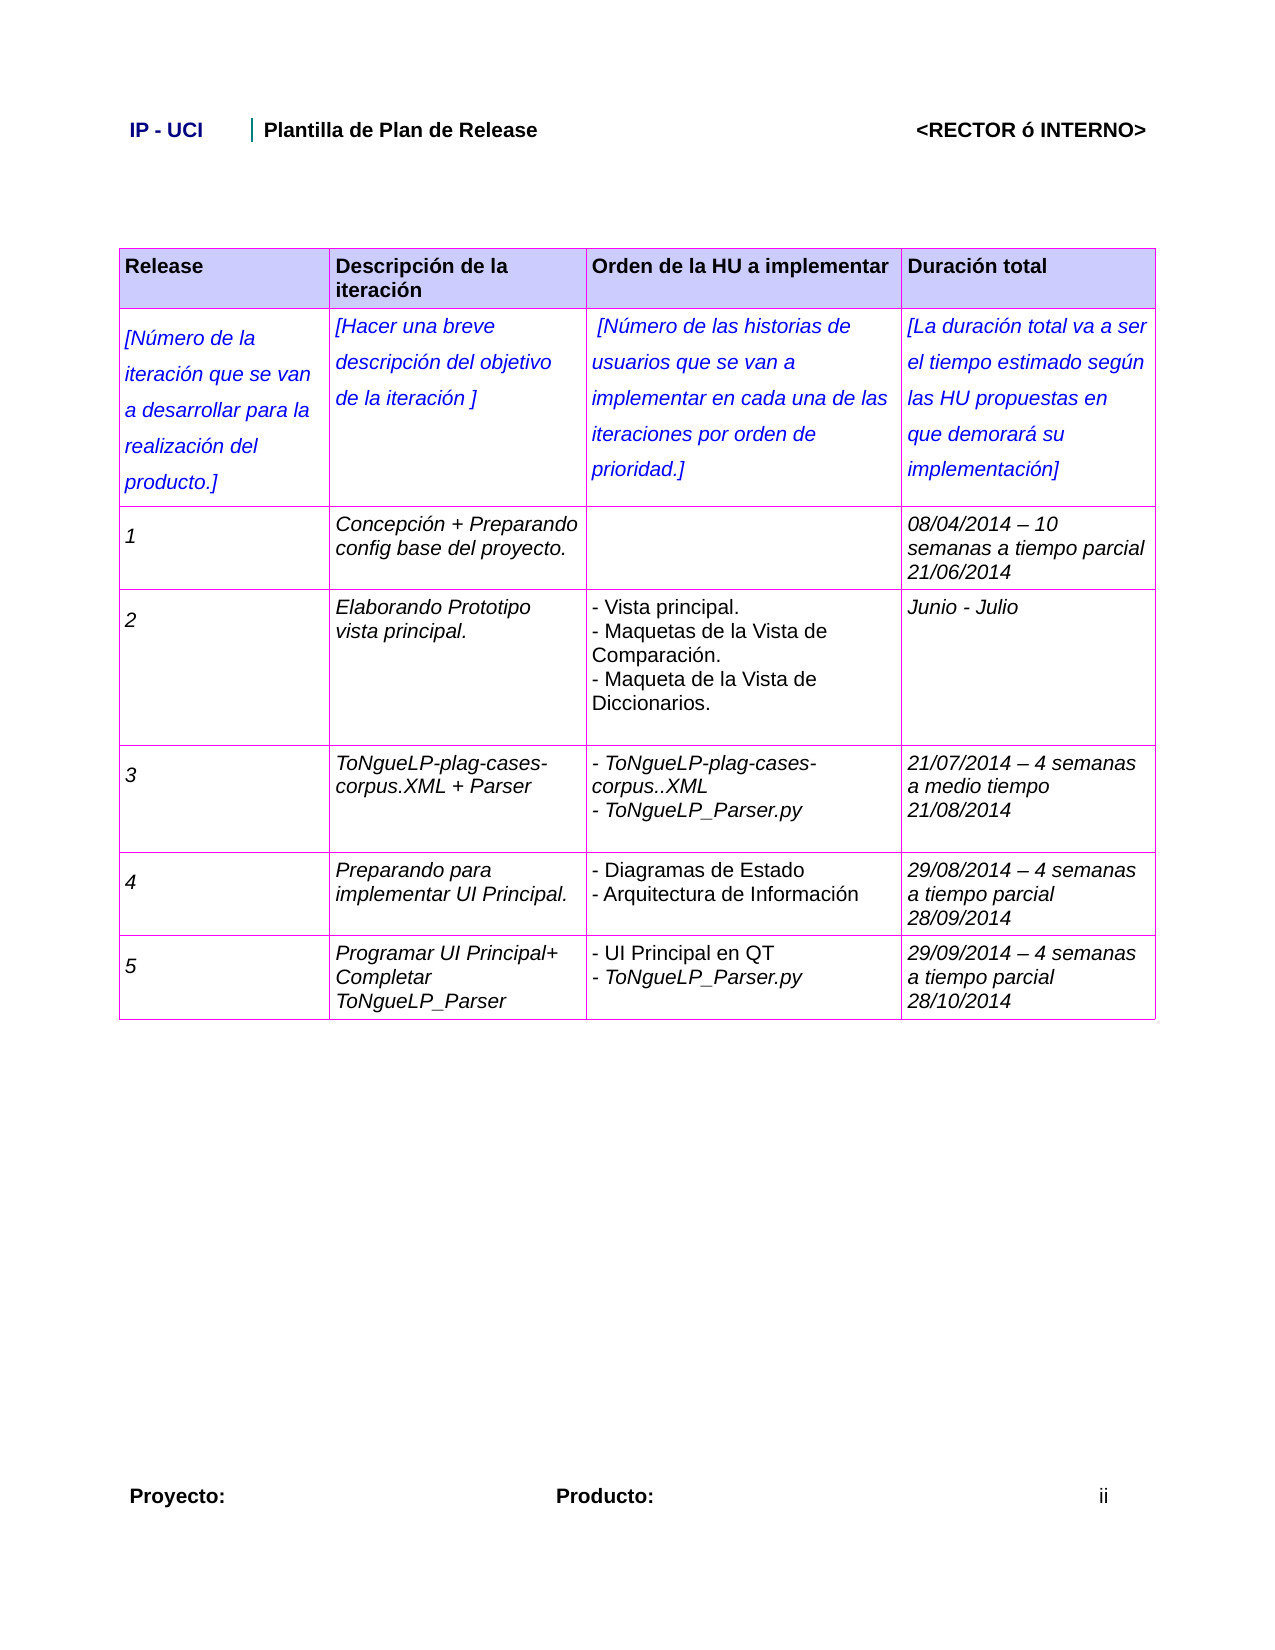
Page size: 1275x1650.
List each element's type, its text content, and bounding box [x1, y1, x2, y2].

table_cell 5 [120, 936, 329, 1019]
table_cell Junio - Julio [902, 590, 1155, 744]
table_cell Elaborando Prototipo vista principal. [330, 590, 586, 744]
table_cell 21/07/2014 – 4 semanas a medio tiempo 21/08/2014 [902, 746, 1155, 852]
table_cell [587, 507, 901, 589]
table_cell ‪[Número de la iteración que se van a desarrollar para la realización del producto.] [120, 309, 329, 506]
table_header Release [120, 249, 329, 308]
table_cell [La duración total va a ser el tiempo estimado según las HU propuestas en que demorará su implementación] [902, 309, 1155, 506]
table_cell - Vista principal. - Maquetas de la Vista de Comparación. - Maqueta de la Vista de Diccionarios. [587, 590, 901, 744]
table_cell 29/08/2014 – 4 semanas a tiempo parcial 28/09/2014 [902, 853, 1155, 935]
table_cell [Número de las historias de usuarios que se van a implementar en cada una de las iteraciones por orden de prioridad.] [587, 309, 901, 506]
table_cell ToNgueLP-plag-cases-corpus.XML + Parser [330, 746, 586, 852]
table_cell - ToNgueLP-plag-cases-corpus..XML - ToNgueLP_Parser.py [587, 746, 901, 852]
table_header Descripción de la iteración [330, 249, 586, 308]
table_cell 08/04/2014 – 10 semanas a tiempo parcial 21/06/2014 [902, 507, 1155, 589]
table_cell Preparando para implementar UI Principal. [330, 853, 586, 935]
table_cell [Hacer una breve descripción del objetivo de la iteración ] [330, 309, 586, 506]
table_cell Programar UI Principal+ Completar ToNgueLP_Parser [330, 936, 586, 1019]
table_cell - UI Principal en QT - ToNgueLP_Parser.py [587, 936, 901, 1019]
table_cell 1 [120, 507, 329, 589]
table_cell 4 [120, 853, 329, 935]
table_cell - Diagramas de Estado - Arquitectura de Información [587, 853, 901, 935]
table_header Duración total [902, 249, 1155, 308]
table_cell 29/09/2014 – 4 semanas a tiempo parcial 28/10/2014 [902, 936, 1155, 1019]
table_cell 2 [120, 590, 329, 744]
table_cell 3 [120, 746, 329, 852]
table_header Orden de la HU a implementar [587, 249, 901, 308]
table_cell Concepción + Preparando config base del proyecto. [330, 507, 586, 589]
